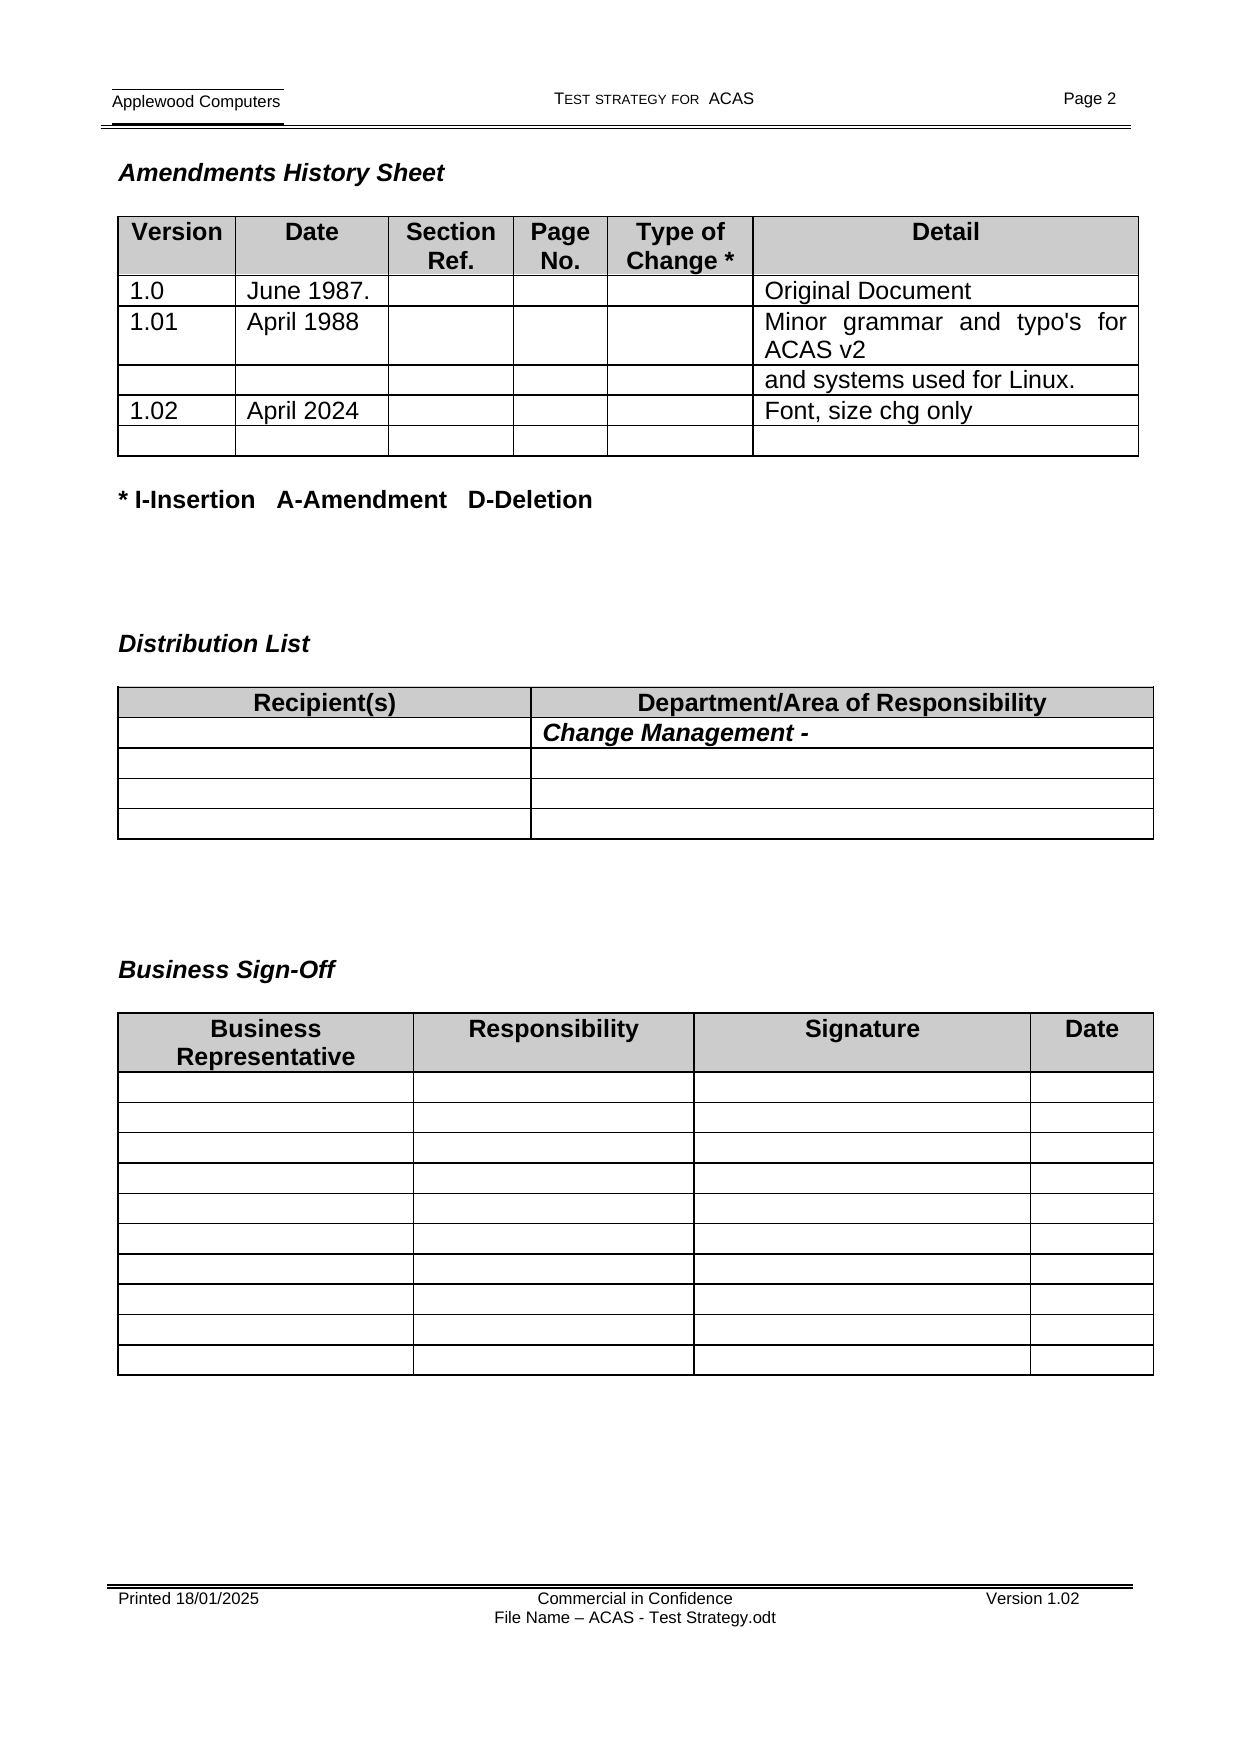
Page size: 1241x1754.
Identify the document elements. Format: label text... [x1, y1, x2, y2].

table_cell [119, 1285, 413, 1314]
text Business Sign-Off [118, 954, 1122, 983]
table_cell [414, 1133, 693, 1162]
table_cell [532, 779, 1153, 808]
table_cell [119, 809, 530, 838]
table_cell [608, 426, 752, 455]
table_cell [414, 1255, 693, 1283]
table_cell [1031, 1194, 1153, 1223]
text Amendments History Sheet [118, 158, 1122, 187]
table_cell [119, 1194, 413, 1223]
table_cell [119, 779, 530, 808]
table_cell April 1988 [236, 307, 388, 364]
table_cell Original Document [754, 276, 1138, 305]
table_cell [608, 307, 752, 364]
table_cell [236, 426, 388, 455]
table_cell [608, 396, 752, 424]
table_cell [414, 1194, 693, 1223]
table_cell [414, 1164, 693, 1192]
table_cell [119, 366, 235, 394]
table_cell [1031, 1164, 1153, 1192]
table_cell [1031, 1346, 1153, 1374]
table_cell 1.01 [119, 307, 235, 364]
table_cell [119, 1346, 413, 1374]
table_cell [119, 1224, 413, 1253]
table_header Responsibility [414, 1014, 693, 1071]
table_header Section Ref. [389, 217, 513, 274]
table_cell [1031, 1255, 1153, 1283]
table_cell [514, 426, 607, 455]
table_cell [414, 1346, 693, 1374]
table_cell [414, 1315, 693, 1344]
table_cell [532, 749, 1153, 777]
table_cell [414, 1103, 693, 1132]
table_cell [414, 1285, 693, 1314]
table_cell [119, 718, 530, 747]
table_header Date [1031, 1014, 1153, 1071]
table_cell [695, 1103, 1030, 1132]
table_cell [1031, 1224, 1153, 1253]
table_cell [695, 1133, 1030, 1162]
table_cell Minor grammar and typo's for ACAS v2 [754, 307, 1138, 364]
table_header Page No. [514, 217, 607, 274]
table_cell [1031, 1103, 1153, 1132]
table_cell 1.0 [119, 276, 235, 305]
table_cell [514, 276, 607, 305]
table_header Business Representative [119, 1014, 413, 1071]
table_cell [695, 1346, 1030, 1374]
table_cell [514, 366, 607, 394]
table_cell [695, 1255, 1030, 1283]
table_cell [389, 426, 513, 455]
table_cell [119, 1103, 413, 1132]
table_cell [119, 1164, 413, 1192]
table_cell [119, 1315, 413, 1344]
table_cell [532, 809, 1153, 838]
table_cell [389, 396, 513, 424]
table_cell [1031, 1315, 1153, 1344]
table_cell April 2024 [236, 396, 388, 424]
table_cell [119, 426, 235, 455]
table_cell [754, 426, 1138, 455]
table_cell [608, 276, 752, 305]
table_header Signature [695, 1014, 1030, 1071]
table_cell [695, 1194, 1030, 1223]
table_cell Font, size chg only [754, 396, 1138, 424]
table_cell [1031, 1285, 1153, 1314]
table_cell June 1987. [236, 276, 388, 305]
table_header Date [236, 217, 388, 274]
table_cell [514, 396, 607, 424]
table_cell [236, 366, 388, 394]
table_header Detail [754, 217, 1138, 274]
table_cell 1.02 [119, 396, 235, 424]
table_header Recipient(s) [119, 688, 530, 717]
table_cell [695, 1073, 1030, 1101]
table_cell [695, 1164, 1030, 1192]
table_header Type of Change * [608, 217, 752, 274]
table_cell [389, 366, 513, 394]
table_header Department/Area of Responsibility [532, 688, 1153, 717]
text * I-Insertion A-Amendment D-Deletion [118, 485, 1026, 514]
table_cell [414, 1224, 693, 1253]
table_cell [389, 276, 513, 305]
table_cell [695, 1224, 1030, 1253]
table_cell [695, 1315, 1030, 1344]
table_cell [608, 366, 752, 394]
table_cell [414, 1073, 693, 1101]
table_cell [514, 307, 607, 364]
table_cell [119, 1133, 413, 1162]
table_cell [119, 1255, 413, 1283]
table_cell Change Management - [532, 718, 1153, 747]
table_cell [389, 307, 513, 364]
table_cell [119, 1073, 413, 1101]
table_cell [119, 749, 530, 777]
table_cell [1031, 1133, 1153, 1162]
table_cell [1031, 1073, 1153, 1101]
table_header Version [119, 217, 235, 274]
table_cell [695, 1285, 1030, 1314]
subtitle Distribution List [118, 629, 1122, 658]
table_cell and systems used for Linux. [754, 366, 1138, 394]
